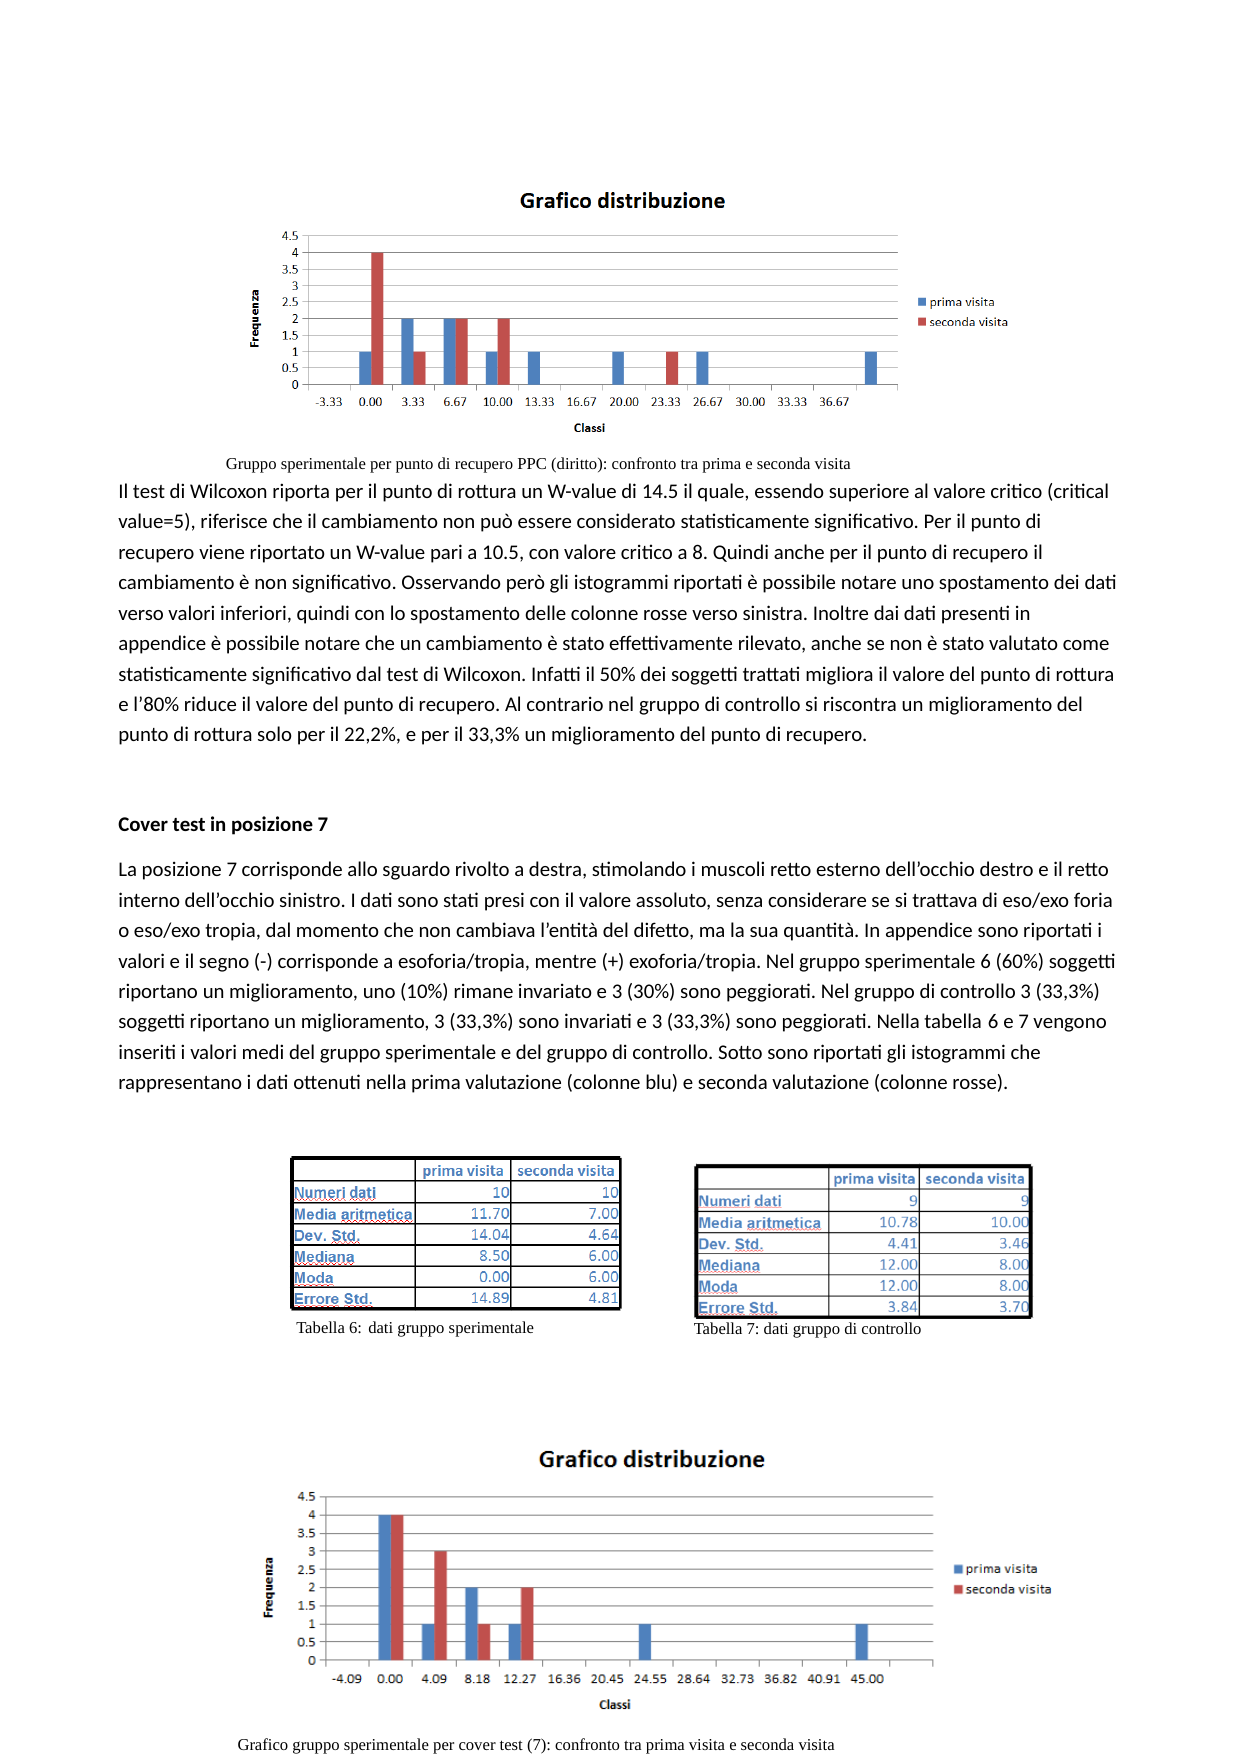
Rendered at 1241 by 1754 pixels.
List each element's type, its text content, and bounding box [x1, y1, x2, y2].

picture [237, 1424, 1066, 1735]
text Grafico gruppo sperimentale per cover test (7): confronto tra prima visita e seconda visita [237, 1735, 1066, 1754]
picture [225, 167, 1021, 454]
text Gruppo sperimentale per punto di recupero PPC (diritto): confronto tra prima e seconda visita [226, 454, 1021, 473]
picture [693, 1163, 1034, 1319]
text Cover test in posizione 7 [118, 812, 1122, 837]
picture [289, 1156, 622, 1311]
text Il test di Wilcoxon riporta per il punto di rottura un W-value di 14.5 il quale, essendo superiore al valore critico (critical value=5), riferisce che il cambiamento non può essere considerato statisticamente significativo. Per il punto di recupero viene riportato un W-value pari a 10.5, con valore critico a 8. Quindi anche per il punto di recupero il cambiamento è non significativo. Osservando però gli istogrammi riportati è possibile notare uno spostamento dei dati verso valori inferiori, quindi con lo spostamento delle colonne rosse verso sinistra. Inoltre dai dati presenti in appendice è possibile notare che un cambiamento è stato effettivamente rilevato, anche se non è stato valutato come statisticamente significativo dal test di Wilcoxon. Infatti il 50% dei soggetti trattati migliora il valore del punto di rottura e l’80% riduce il valore del punto di recupero. Al contrario nel gruppo di controllo si riscontra un miglioramento del punto di rottura solo per il 22,2%, e per il 33,3% un miglioramento del punto di recupero. [118, 163, 1122, 747]
text Tabella 6: dati gruppo sperimentale [290, 1311, 622, 1339]
text Tabella 7: dati gruppo di controllo [693, 1319, 1034, 1338]
text La posizione 7 corrisponde allo sguardo rivolto a destra, stimolando i muscoli retto esterno dell’occhio destro e il retto interno dell’occhio sinistro. I dati sono stati presi con il valore assoluto, senza considerare se si trattava di eso/exo foria o eso/exo tropia, dal momento che non cambiava l’entità del difetto, ma la sua quantità. In appendice sono riportati i valori e il segno (-) corrisponde a esoforia/tropia, mentre (+) exoforia/tropia. Nel gruppo sperimentale 6 (60%) soggetti riportano un miglioramento, uno (10%) rimane invariato e 3 (30%) sono peggiorati. Nel gruppo di controllo 3 (33,3%) soggetti riportano un miglioramento, 3 (33,3%) sono invariati e 3 (33,3%) sono peggiorati. Nella tabella 6 e 7 vengono inseriti i valori medi del gruppo sperimentale e del gruppo di controllo. Sotto sono riportati gli istogrammi che rappresentano i dati ottenuti nella prima valutazione (colonne blu) e seconda valutazione (colonne rosse). [118, 857, 1122, 1095]
